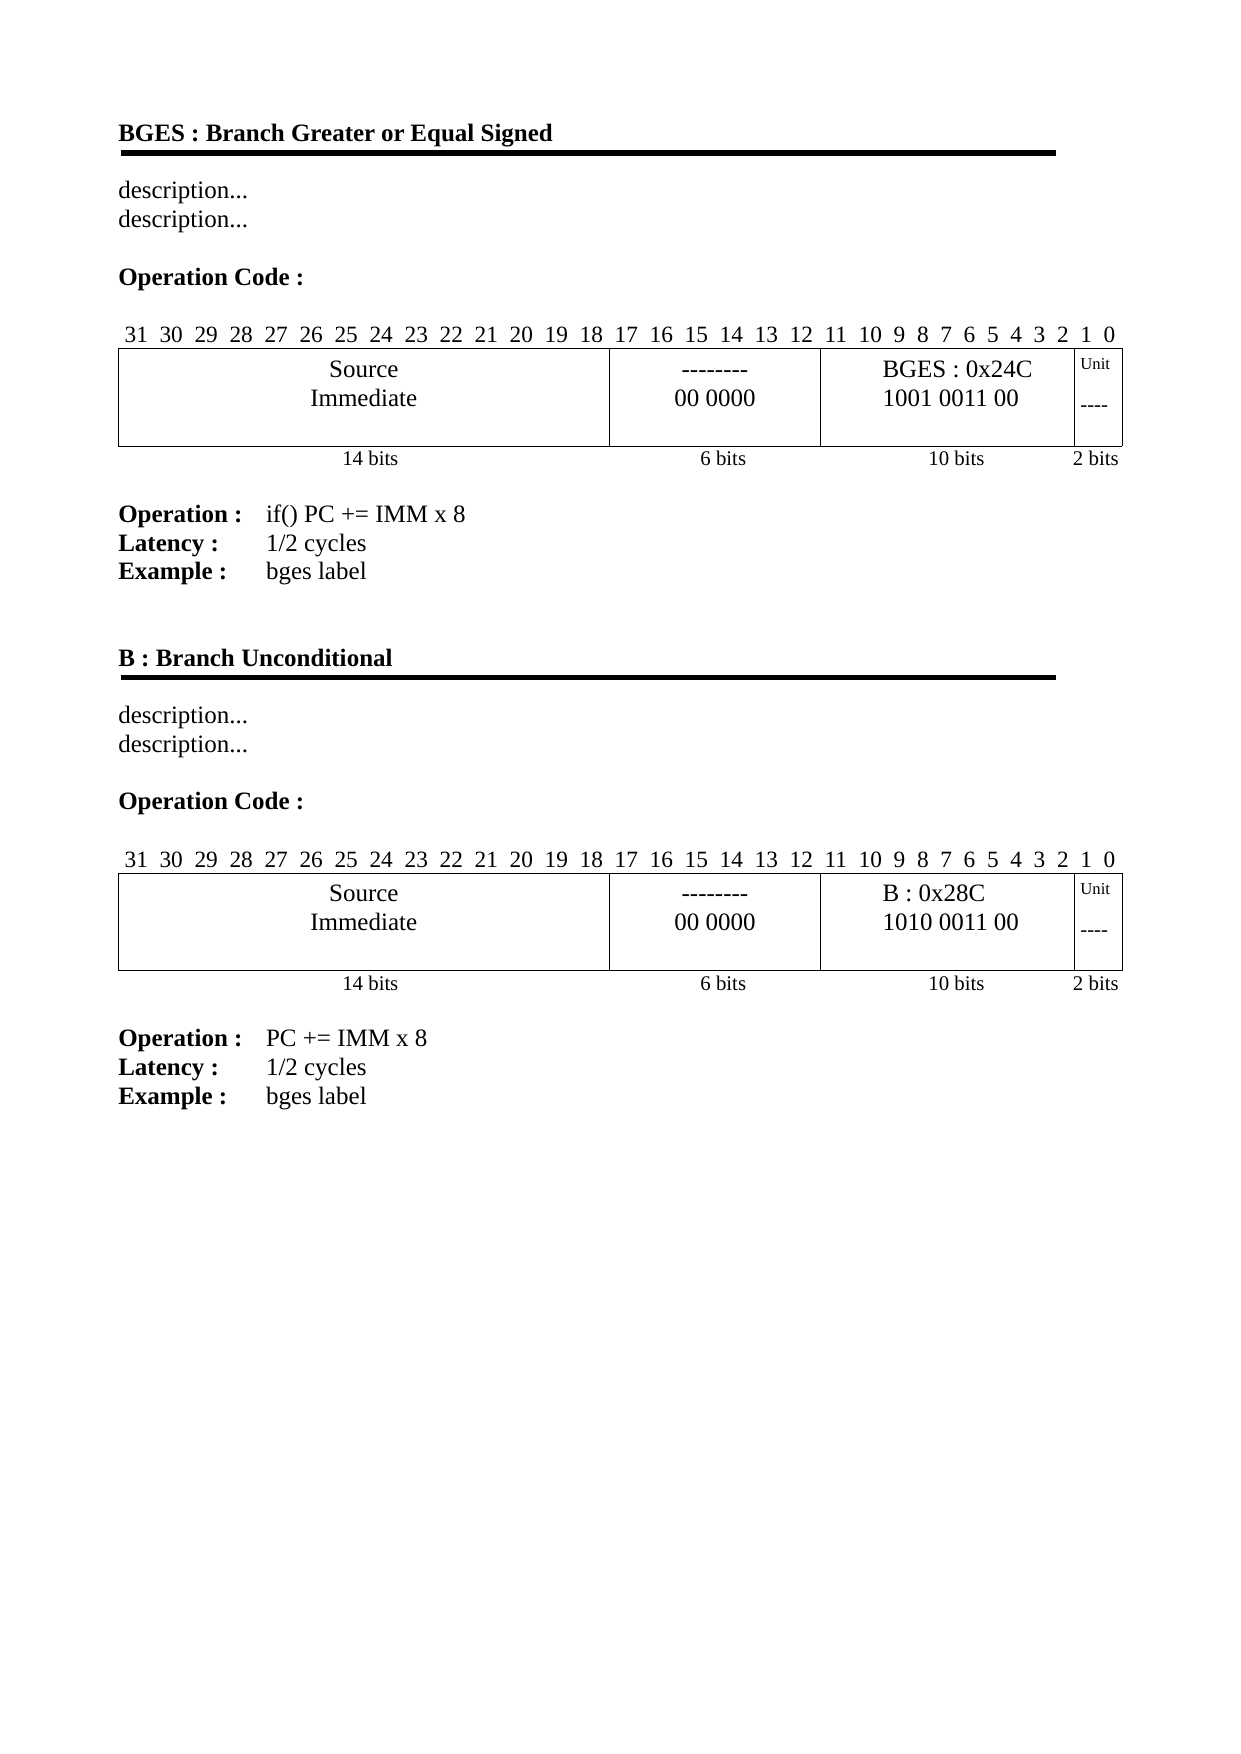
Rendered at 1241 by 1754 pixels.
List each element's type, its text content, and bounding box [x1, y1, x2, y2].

text Operation : if() PC += IMM x 8 [118, 499, 1122, 528]
table_header Unit ---- [1075, 874, 1122, 970]
table_header -------- 00 0000 [610, 874, 820, 970]
text Operation : PC += IMM x 8 [118, 1023, 1122, 1052]
text Operation Code : [118, 786, 1122, 815]
text 31 30 29 28 27 26 25 24 23 22 21 20 19 18 17 16 15 14 13 12 11 10 9 8 7 6 5 4 3 2 1 0 [118, 815, 1122, 873]
text Latency : 1/2 cycles Example : bges label [118, 1052, 1122, 1109]
table_header B : 0x28C 1010 0011 00 [821, 874, 1074, 970]
text Operation Code : [118, 262, 1122, 291]
table_header Source Immediate [119, 349, 609, 446]
text description... [118, 700, 1122, 729]
text B : Branch Unconditional [118, 643, 1122, 671]
text description... [118, 204, 1122, 262]
text Latency : 1/2 cycles Example : bges label [118, 528, 1122, 585]
table_header Source Immediate [119, 874, 609, 970]
table_header Unit ---- [1075, 349, 1122, 446]
text BGES : Branch Greater or Equal Signed [118, 118, 1122, 176]
text description... [118, 729, 1122, 786]
text 31 30 29 28 27 26 25 24 23 22 21 20 19 18 17 16 15 14 13 12 11 10 9 8 7 6 5 4 3 2 1 0 [118, 291, 1122, 348]
table_header -------- 00 0000 [610, 349, 820, 446]
text description... [118, 176, 1122, 204]
text 14 bits 6 bits 10 bits 2 bits [118, 447, 1122, 470]
table_header BGES : 0x24C 1001 0011 00 [821, 349, 1074, 446]
text 14 bits 6 bits 10 bits 2 bits [118, 971, 1122, 994]
